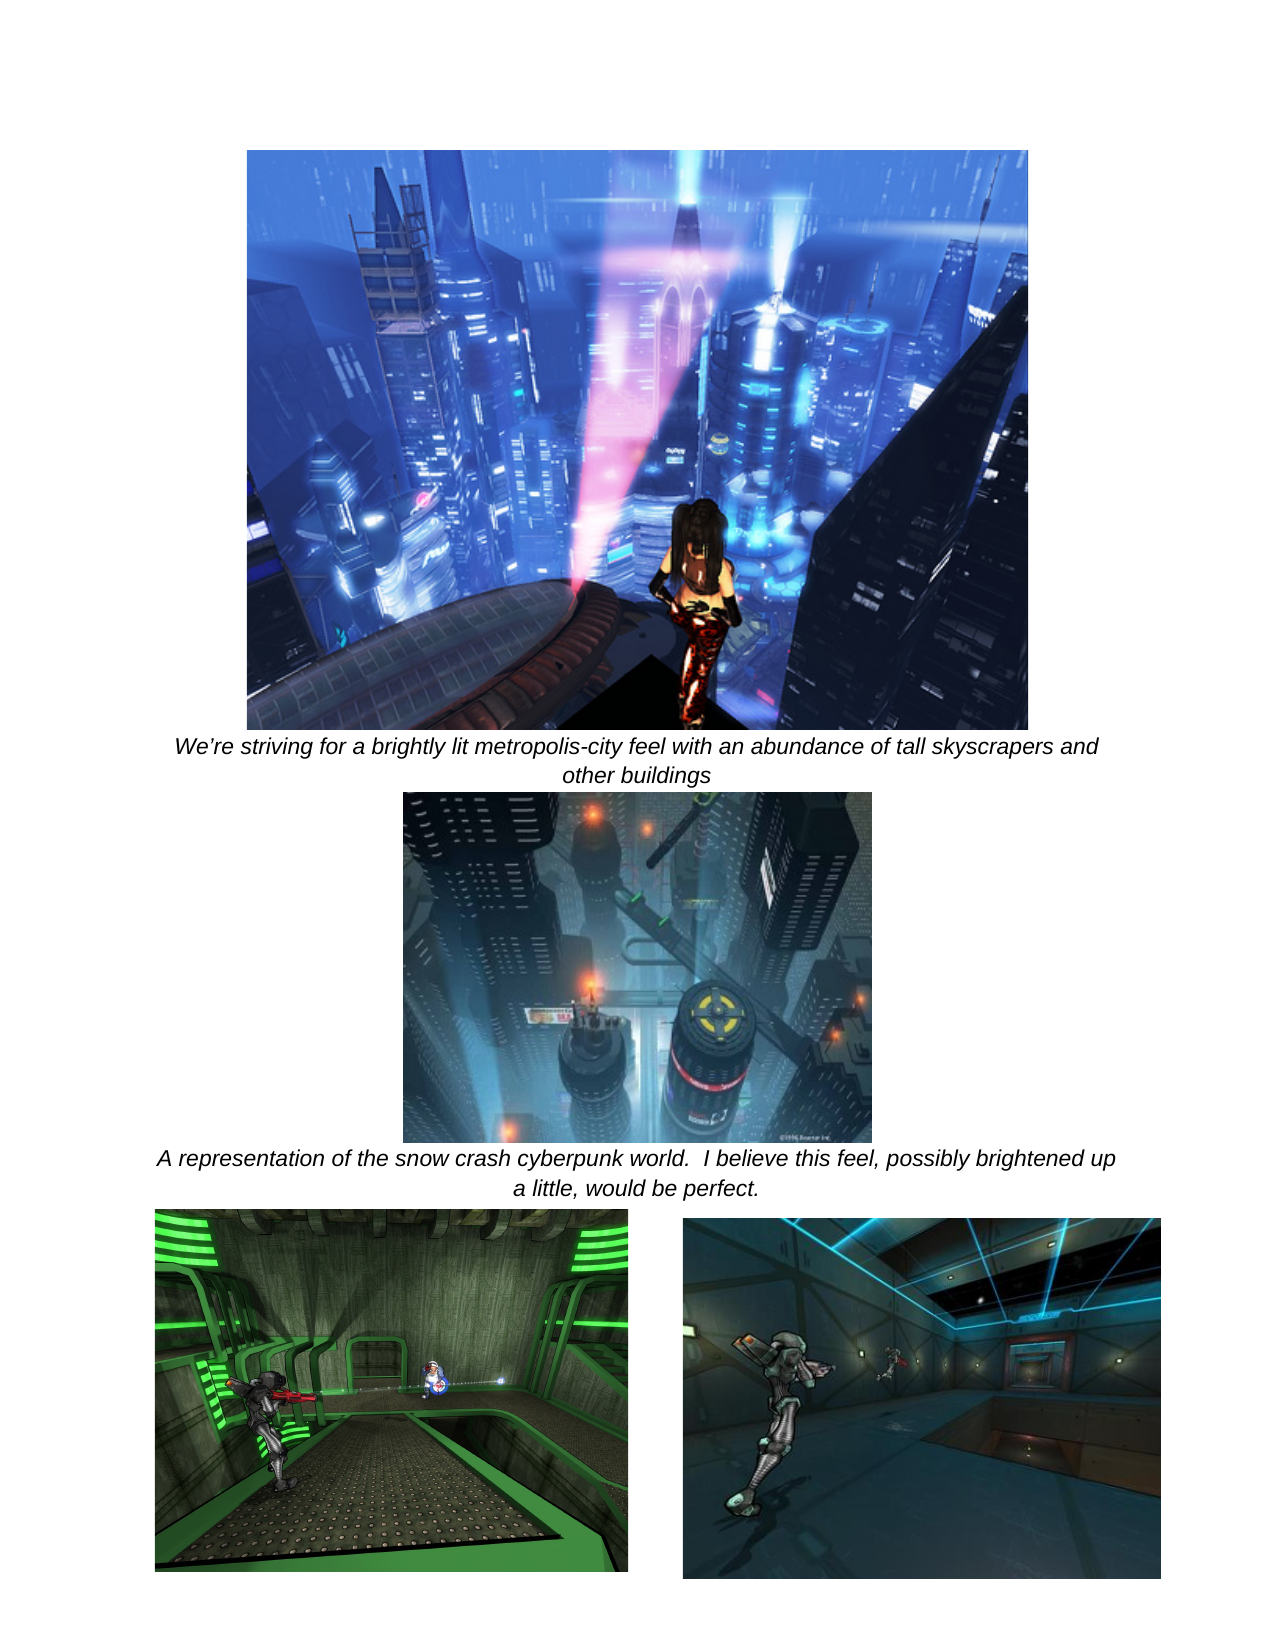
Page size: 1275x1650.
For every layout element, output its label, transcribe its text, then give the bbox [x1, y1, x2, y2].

picture [154, 1209, 629, 1572]
text We’re striving for a brightly lit metropolis-city feel with an abundance of tall skyscrapers and other buildings [150, 733, 1125, 788]
picture [682, 1218, 1161, 1579]
text A representation of the snow crash cyberpunk world. I believe this feel, possibly brightened up a little, would be perfect. [150, 1146, 1125, 1201]
picture [246, 150, 1029, 730]
picture [403, 792, 872, 1143]
